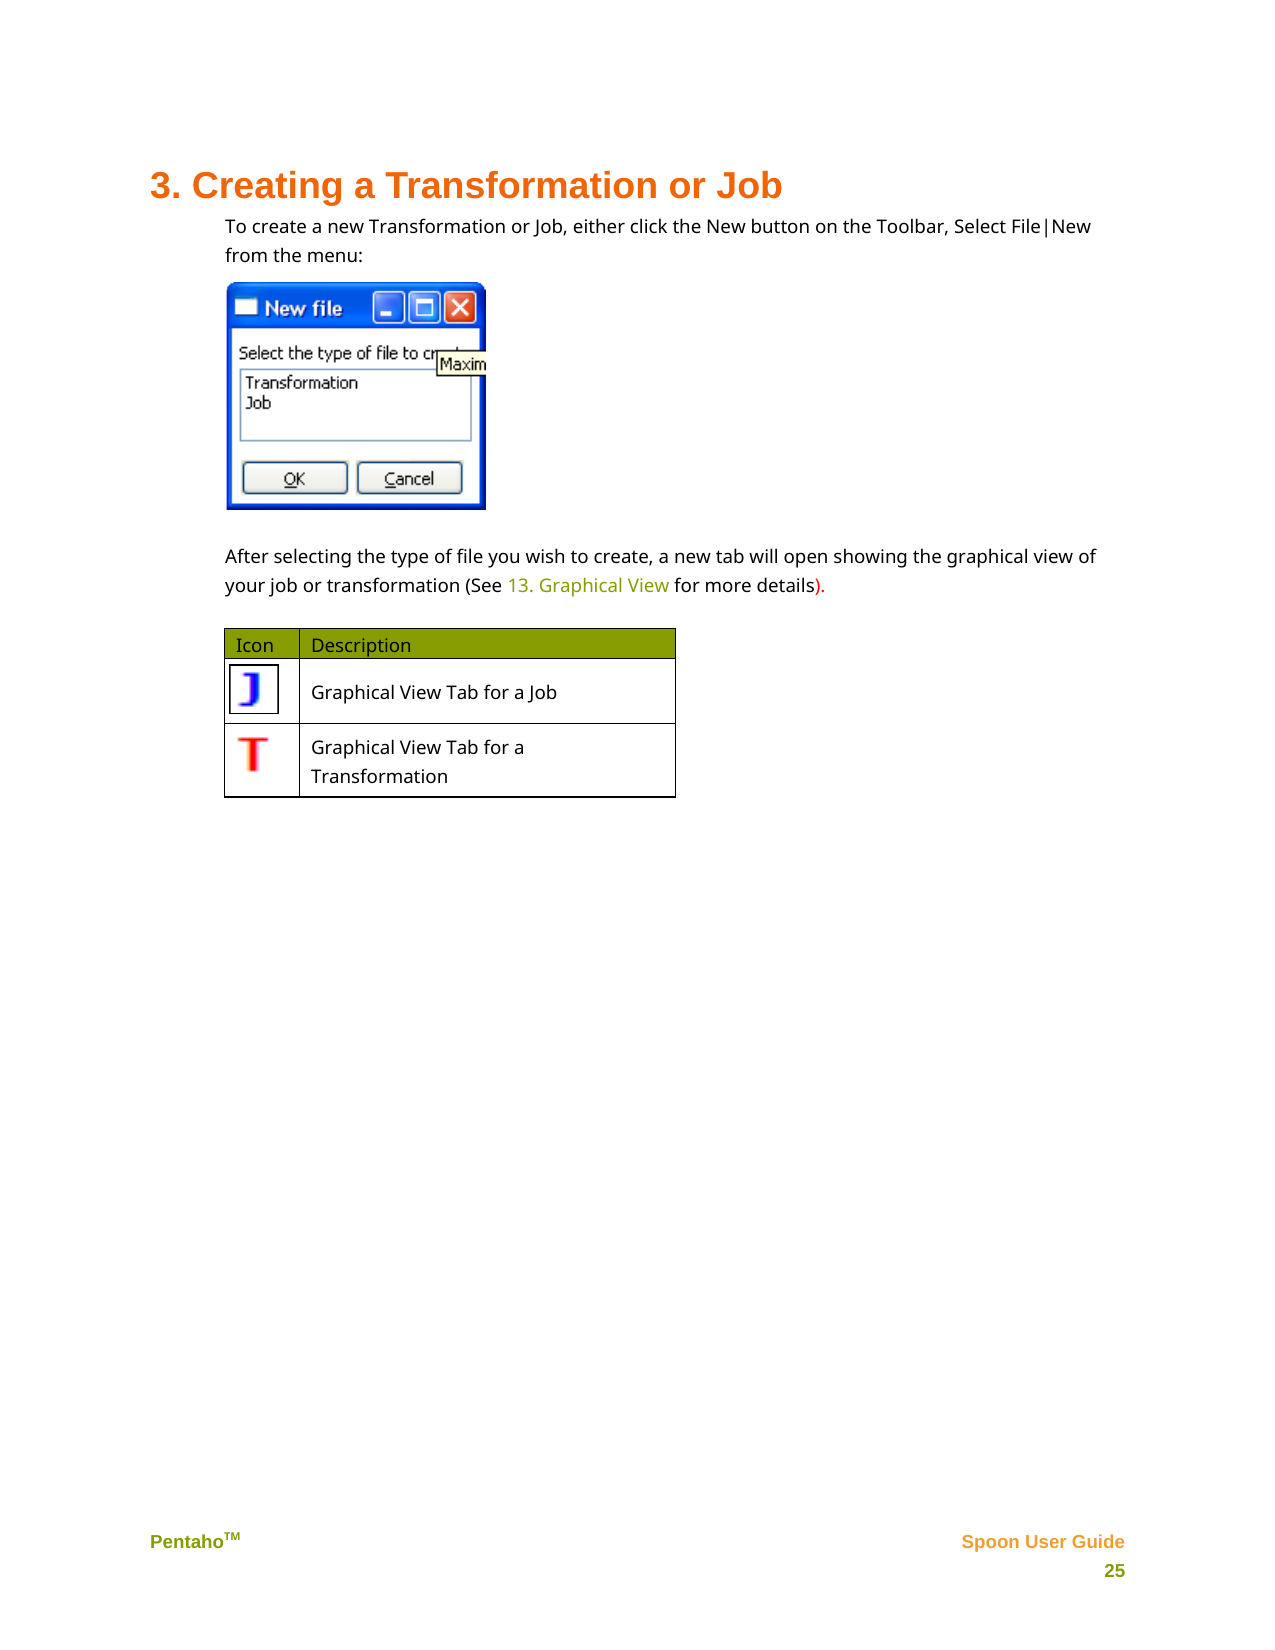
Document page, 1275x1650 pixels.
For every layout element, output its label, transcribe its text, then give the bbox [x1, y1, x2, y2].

picture [230, 733, 278, 778]
text After selecting the type of file you wish to create, a new tab will open showing the graphical view of your job or transformation (See 13. Graphical View for more details). [225, 540, 1125, 598]
table_cell [225, 659, 299, 722]
table_cell [225, 724, 299, 796]
table_header Icon [225, 629, 299, 658]
picture [226, 282, 486, 510]
picture [230, 666, 278, 713]
table_cell Graphical View Tab for a Job [300, 659, 675, 722]
table_header Description [300, 629, 675, 658]
text To create a new Transformation or Job, either click the New button on the Toolbar, Select File|New from the menu: [225, 210, 1125, 269]
table_cell Graphical View Tab for a Transformation [300, 724, 675, 796]
subtitle 3. Creating a Transformation or Job [150, 175, 1125, 204]
